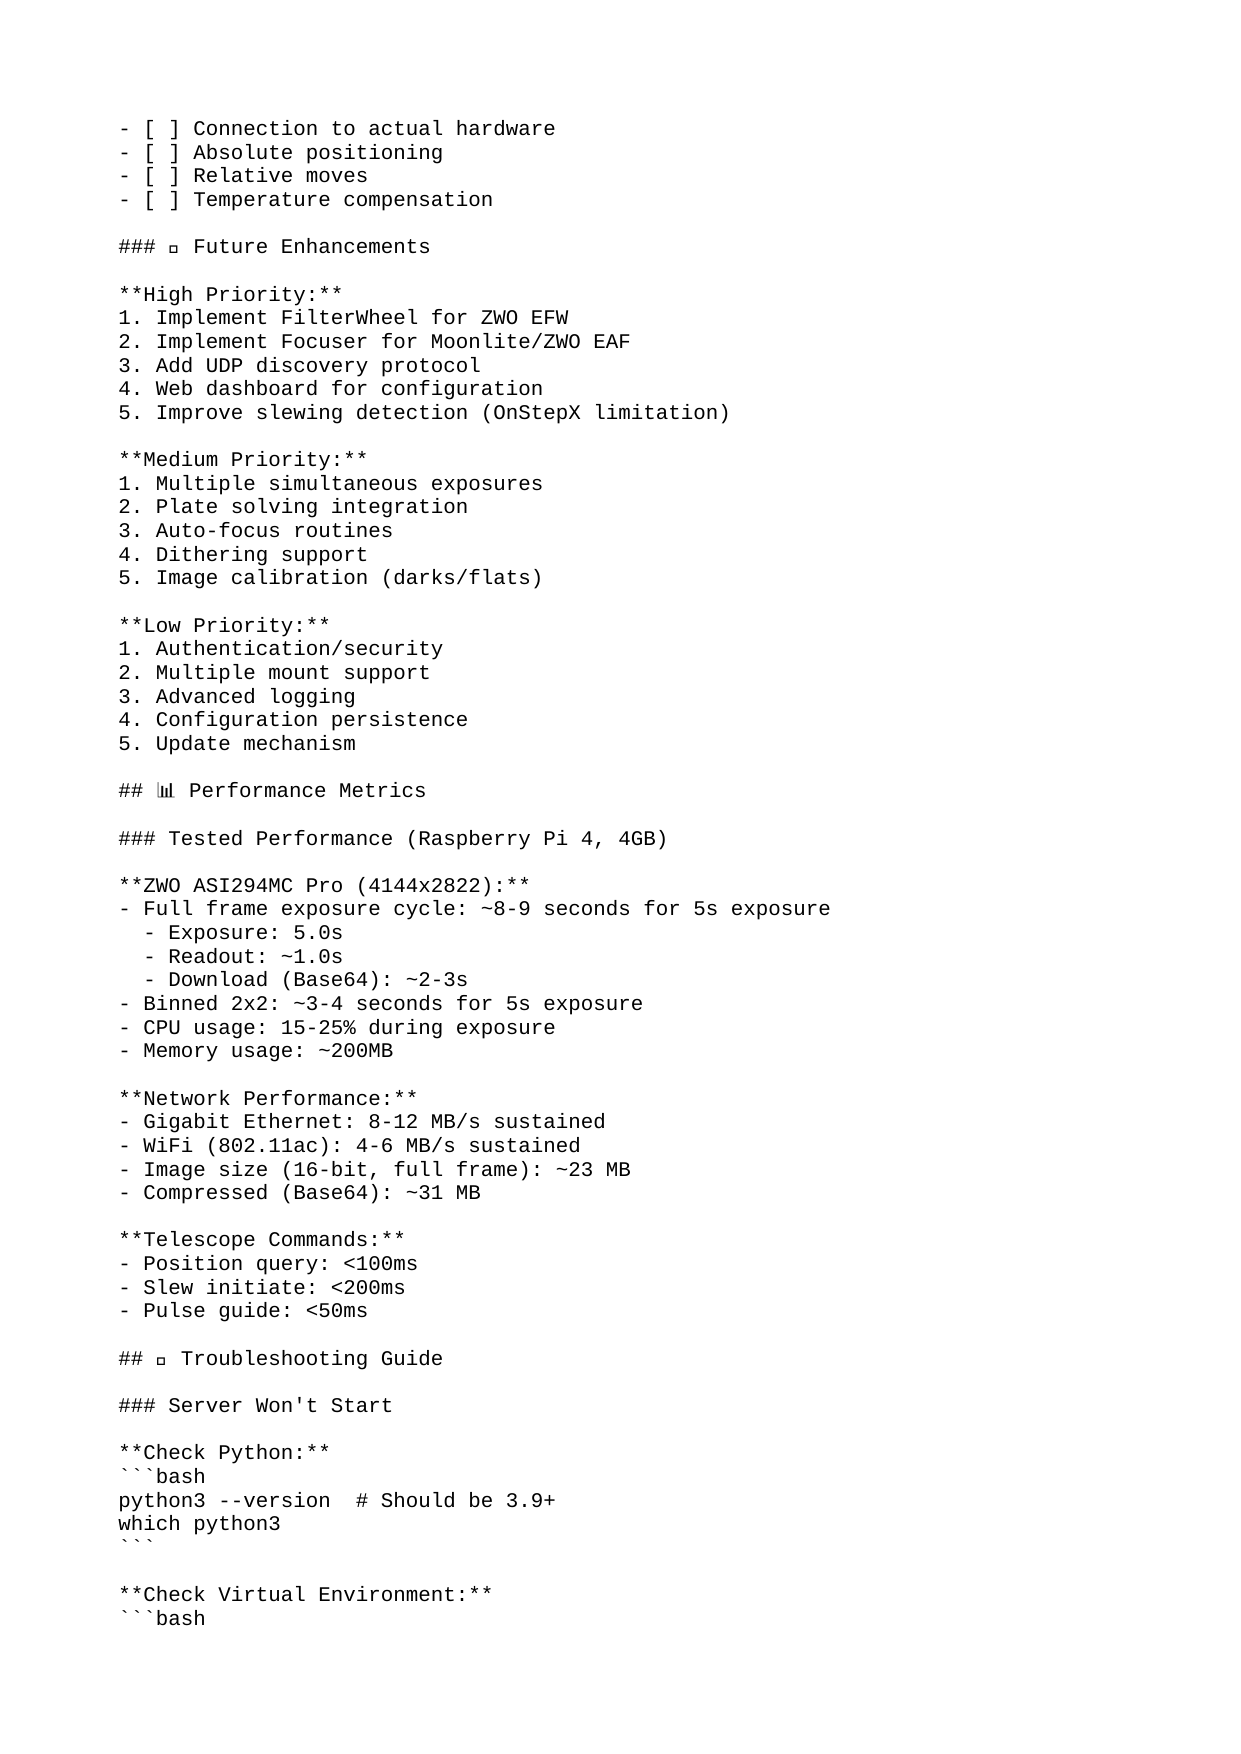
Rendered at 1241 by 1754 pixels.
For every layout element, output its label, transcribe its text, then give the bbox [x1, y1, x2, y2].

text ``` [118, 1537, 1122, 1561]
text 1. Implement FilterWheel for ZWO EFW [118, 307, 1122, 331]
text 4. Configuration persistence [118, 709, 1122, 733]
text **Check Virtual Environment:** [118, 1584, 1122, 1608]
text 5. Update mechanism [118, 733, 1122, 757]
text python3 --version # Should be 3.9+ [118, 1489, 1122, 1513]
text 1. Authentication/security [118, 638, 1122, 662]
text ## 🔧 Troubleshooting Guide [118, 1348, 1122, 1371]
text 1. Multiple simultaneous exposures [118, 473, 1122, 496]
text 2. Plate solving integration [118, 496, 1122, 520]
text ### Tested Performance (Raspberry Pi 4, 4GB) [118, 827, 1122, 851]
text 3. Add UDP discovery protocol [118, 354, 1122, 378]
text ```bash [118, 1466, 1122, 1489]
text **Check Python:** [118, 1442, 1122, 1466]
text ## 📊 Performance Metrics [118, 780, 1122, 804]
text 2. Multiple mount support [118, 662, 1122, 686]
text - Download (Base64): ~2-3s [118, 969, 1122, 993]
text - [ ] Connection to actual hardware [118, 118, 1122, 142]
text **Low Priority:** [118, 615, 1122, 638]
text - Full frame exposure cycle: ~8-9 seconds for 5s exposure [118, 898, 1122, 922]
text ### 🔮 Future Enhancements [118, 236, 1122, 260]
text - Position query: <100ms [118, 1253, 1122, 1277]
text **High Priority:** [118, 284, 1122, 307]
text **Medium Priority:** [118, 449, 1122, 473]
text - Memory usage: ~200MB [118, 1040, 1122, 1064]
text - Binned 2x2: ~3-4 seconds for 5s exposure [118, 993, 1122, 1017]
text 2. Implement Focuser for Moonlite/ZWO EAF [118, 331, 1122, 354]
text 5. Improve slewing detection (OnStepX limitation) [118, 402, 1122, 426]
text - Slew initiate: <200ms [118, 1277, 1122, 1300]
text - [ ] Absolute positioning [118, 142, 1122, 165]
text - WiFi (802.11ac): 4-6 MB/s sustained [118, 1135, 1122, 1158]
text - Readout: ~1.0s [118, 946, 1122, 969]
text 4. Web dashboard for configuration [118, 378, 1122, 402]
text - Image size (16-bit, full frame): ~23 MB [118, 1158, 1122, 1182]
text ### Server Won't Start [118, 1395, 1122, 1419]
text 3. Auto-focus routines [118, 520, 1122, 544]
text - Gigabit Ethernet: 8-12 MB/s sustained [118, 1111, 1122, 1135]
text 3. Advanced logging [118, 686, 1122, 709]
text - Compressed (Base64): ~31 MB [118, 1182, 1122, 1206]
text 4. Dithering support [118, 544, 1122, 567]
text ```bash [118, 1608, 1122, 1631]
text - Exposure: 5.0s [118, 922, 1122, 946]
text - CPU usage: 15-25% during exposure [118, 1017, 1122, 1040]
text **Telescope Commands:** [118, 1229, 1122, 1253]
text 5. Image calibration (darks/flats) [118, 567, 1122, 591]
text **ZWO ASI294MC Pro (4144x2822):** [118, 875, 1122, 898]
text - [ ] Relative moves [118, 165, 1122, 189]
text - [ ] Temperature compensation [118, 189, 1122, 213]
text - Pulse guide: <50ms [118, 1300, 1122, 1324]
text **Network Performance:** [118, 1088, 1122, 1111]
text which python3 [118, 1513, 1122, 1537]
